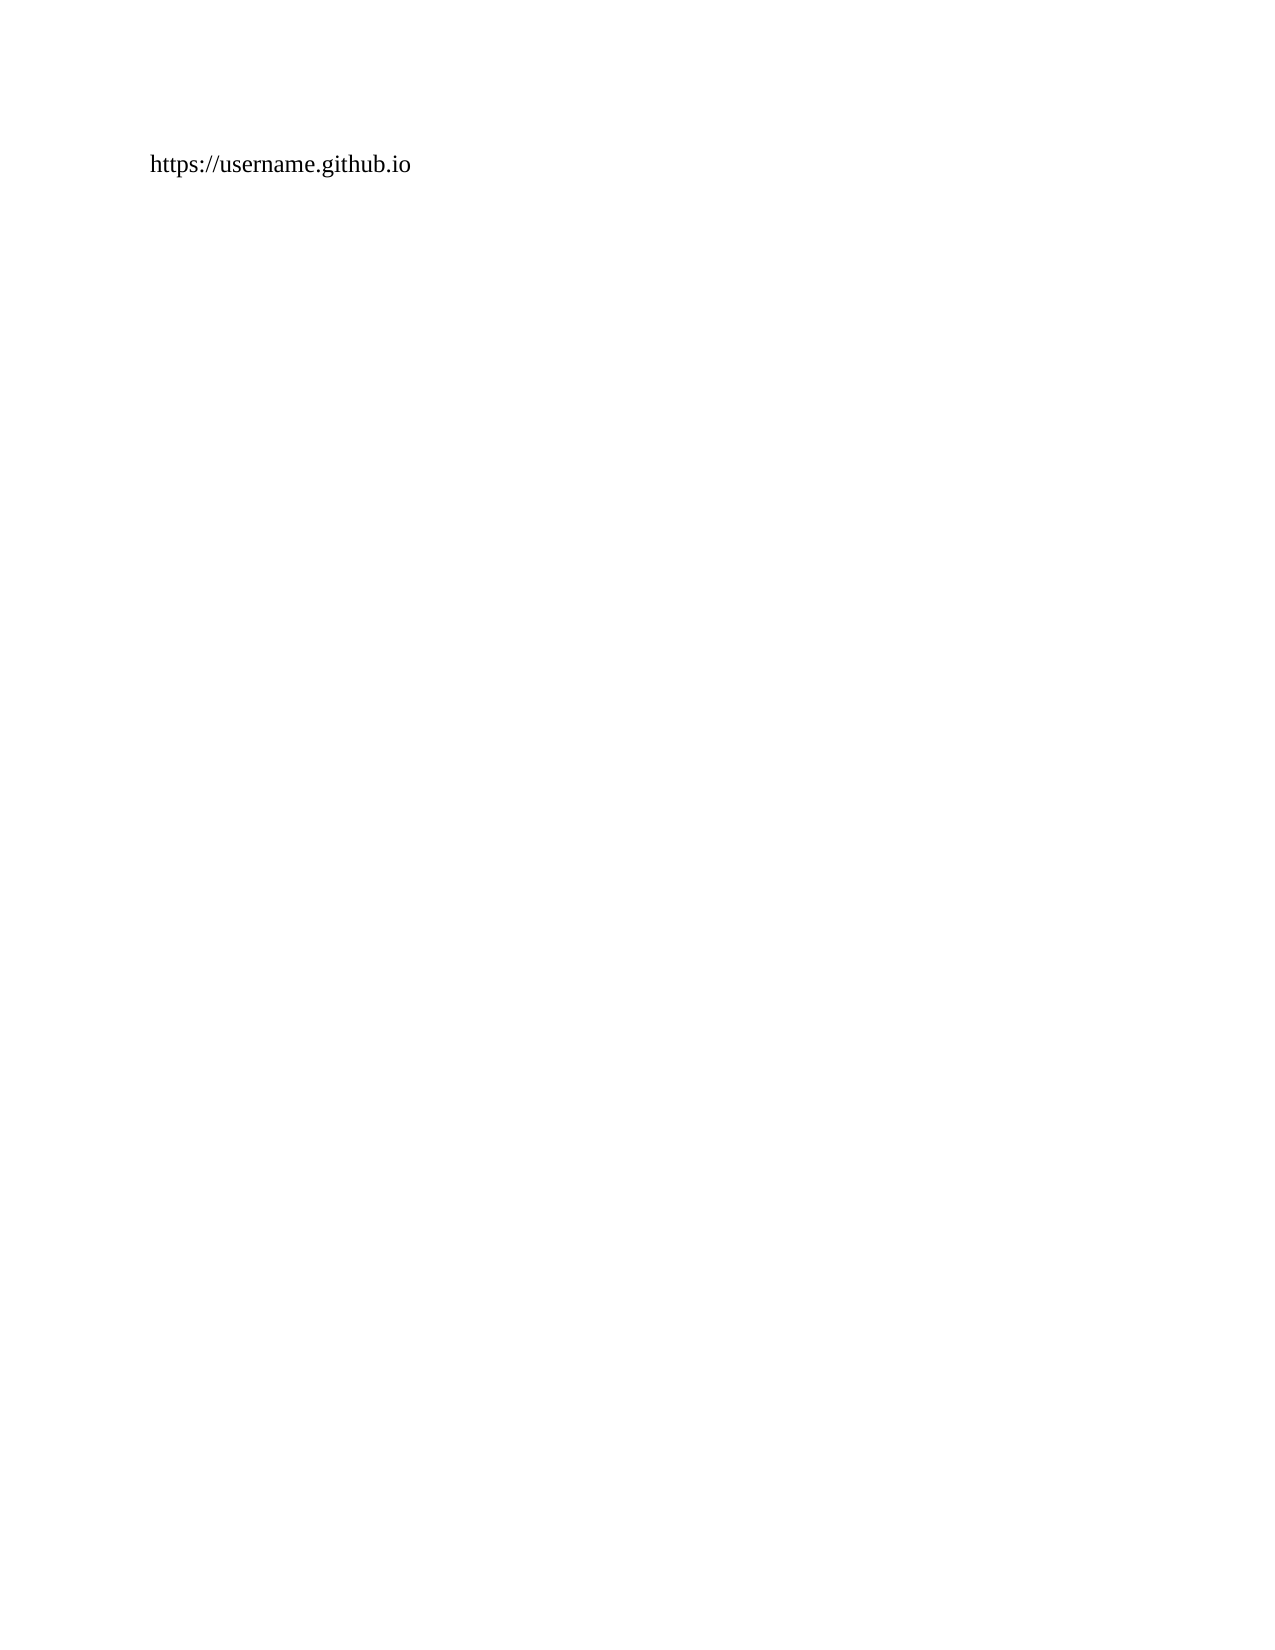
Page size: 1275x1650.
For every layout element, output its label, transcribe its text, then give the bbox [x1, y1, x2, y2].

text https://username.github.io [150, 150, 1125, 178]
